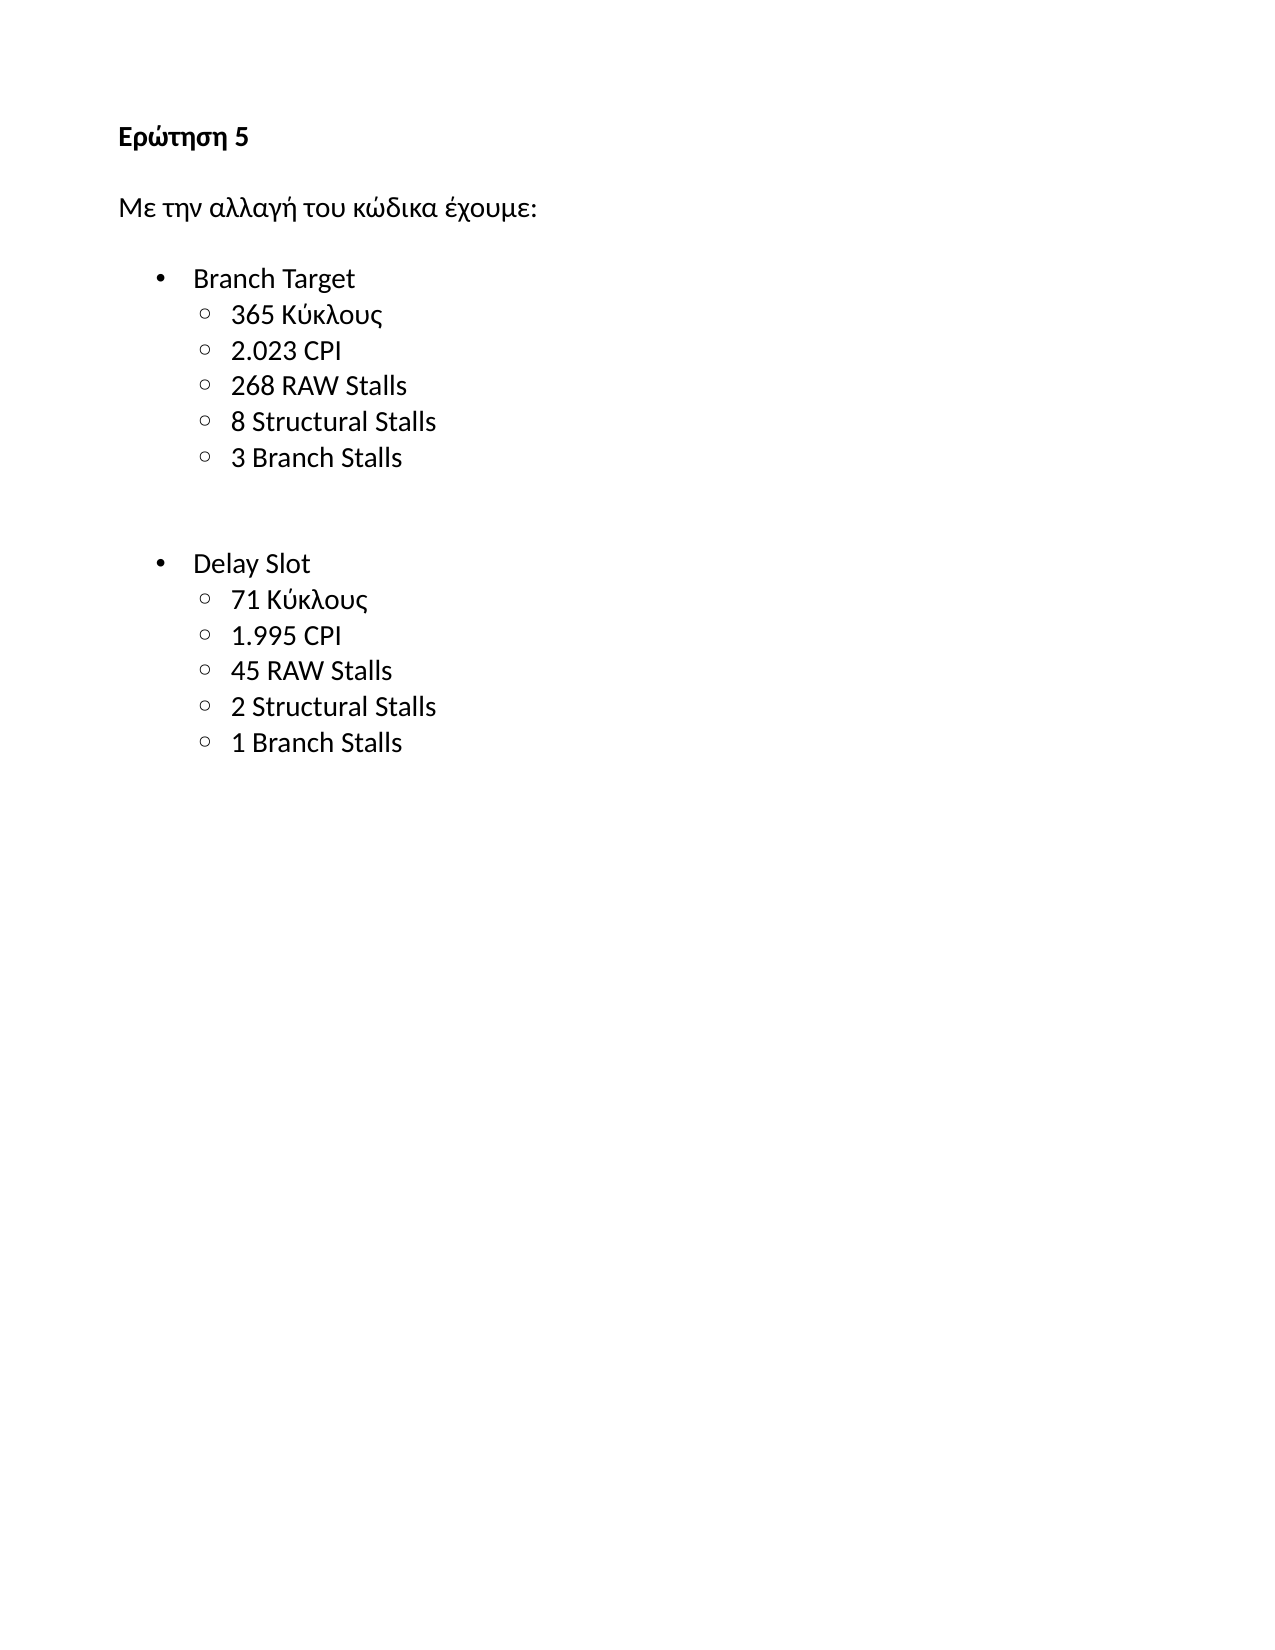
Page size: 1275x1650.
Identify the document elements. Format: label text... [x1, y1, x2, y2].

text Ερώτηση 5 [118, 118, 1157, 154]
list 8 Structural Stalls [193, 403, 1157, 439]
list 268 RAW Stalls [193, 367, 1157, 403]
list 45 RAW Stalls [193, 652, 1157, 688]
list 3 Branch Stalls [193, 439, 1157, 474]
list 1 Branch Stalls [193, 724, 1157, 759]
text Με την αλλαγή του κώδικα έχουμε: [118, 189, 1157, 225]
list Delay Slot [156, 546, 1157, 581]
list 365 Κύκλους [193, 296, 1157, 332]
list 2.023 CPI [193, 332, 1157, 367]
list 2 Structural Stalls [193, 688, 1157, 724]
list 71 Κύκλους [193, 581, 1157, 617]
list Branch Target [156, 261, 1157, 296]
list 1.995 CPI [193, 617, 1157, 652]
